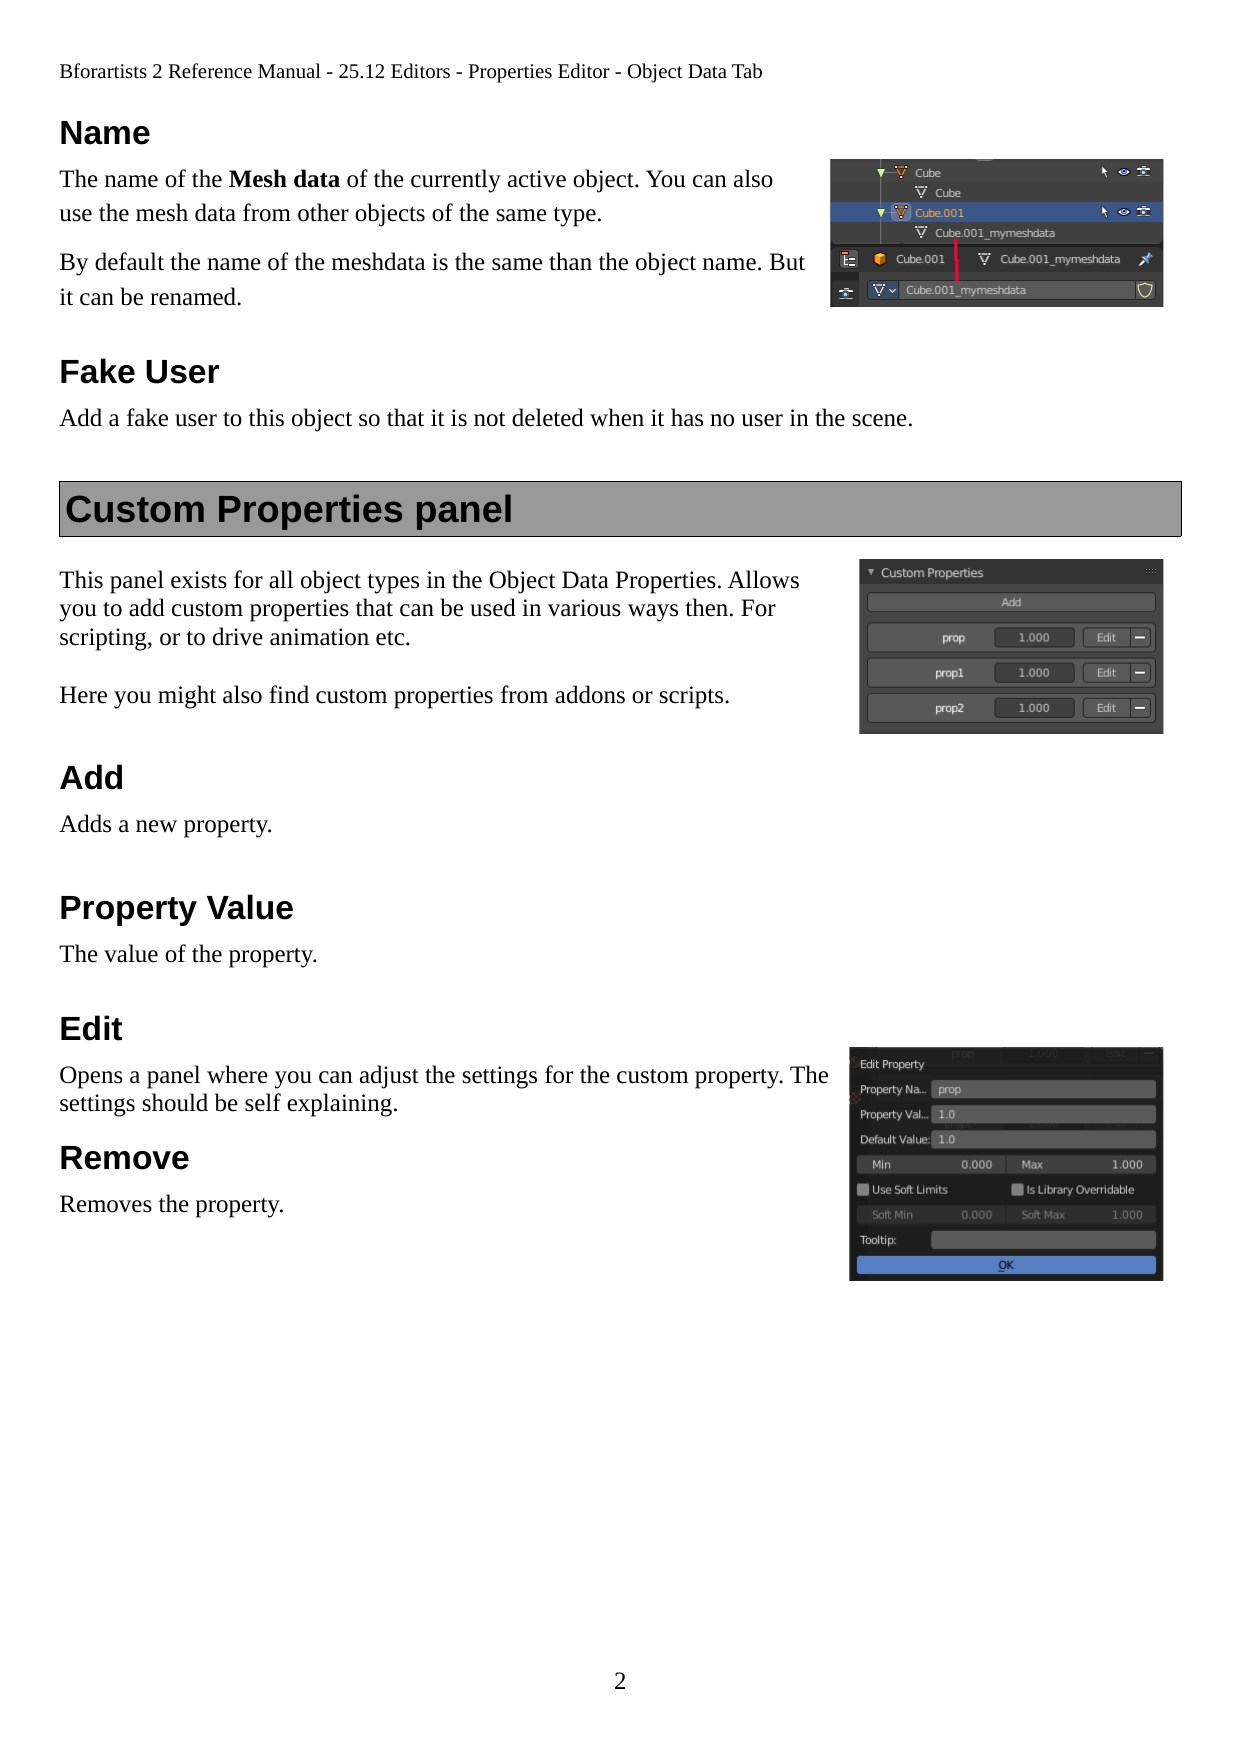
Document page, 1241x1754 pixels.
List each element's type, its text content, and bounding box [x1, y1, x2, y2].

text Here you might also find custom properties from addons or scripts. [59, 680, 859, 708]
text The name of the Mesh data of the currently active object. You can also use the mesh data from other objects of the same type. [59, 164, 830, 227]
subtitle Property Value [59, 887, 1181, 926]
subtitle [1164, 1138, 1181, 1177]
subtitle Name [59, 113, 1181, 151]
subtitle Remove [59, 1138, 849, 1177]
text By default the name of the meshdata is the same than the object name. But it can be renamed. [59, 247, 1181, 311]
subtitle Edit [59, 1008, 1181, 1047]
picture [859, 559, 1164, 734]
subtitle Fake User [59, 352, 1181, 390]
text Adds a new property. [59, 809, 1181, 838]
text Opens a panel where you can adjust the settings for the custom property. The settings should be self explaining. [59, 1060, 849, 1117]
picture [830, 159, 1164, 307]
text Add a fake user to this object so that it is not deleted when it has no user in the scene. [59, 403, 1181, 432]
text [1164, 1189, 1181, 1218]
text The value of the property. [59, 939, 1181, 967]
text This panel exists for all object types in the Object Data Properties. Allows you to add custom properties that can be used in various ways then. For scripting, or to drive animation etc. [59, 565, 859, 651]
picture [849, 1047, 1164, 1281]
table_header Custom Properties panel [60, 482, 1181, 536]
text Removes the property. [59, 1189, 849, 1218]
subtitle Add [59, 758, 1181, 797]
